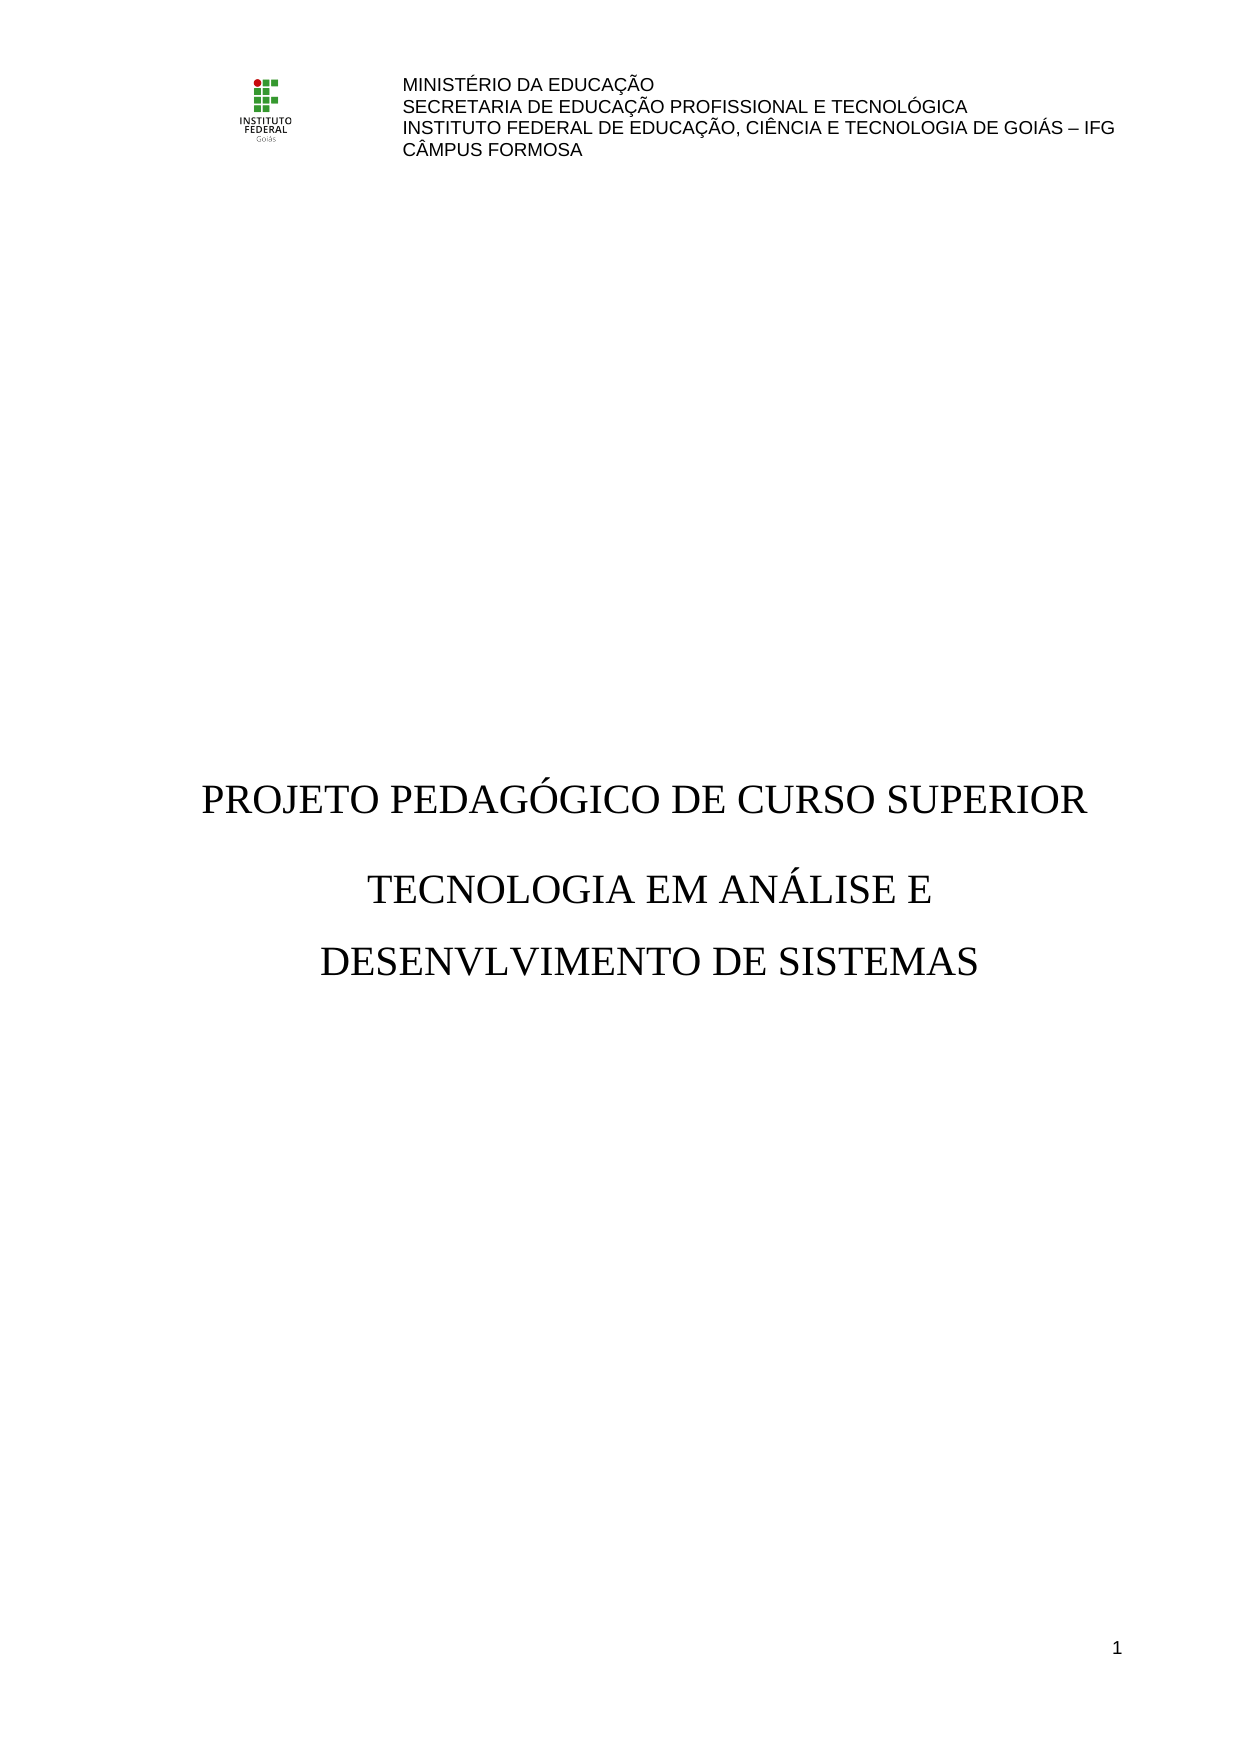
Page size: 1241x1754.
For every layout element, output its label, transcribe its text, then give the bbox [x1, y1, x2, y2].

text TECNOLOGIA EM ANÁLISE E DESENVLVIMENTO DE SISTEMAS [177, 865, 1122, 984]
text PROJETO PEDAGÓGICO DE CURSO SUPERIOR [177, 774, 201, 822]
picture [240, 79, 292, 142]
text PROJETO PEDAGÓGICO DE CURSO SUPERIOR [1098, 774, 1122, 822]
